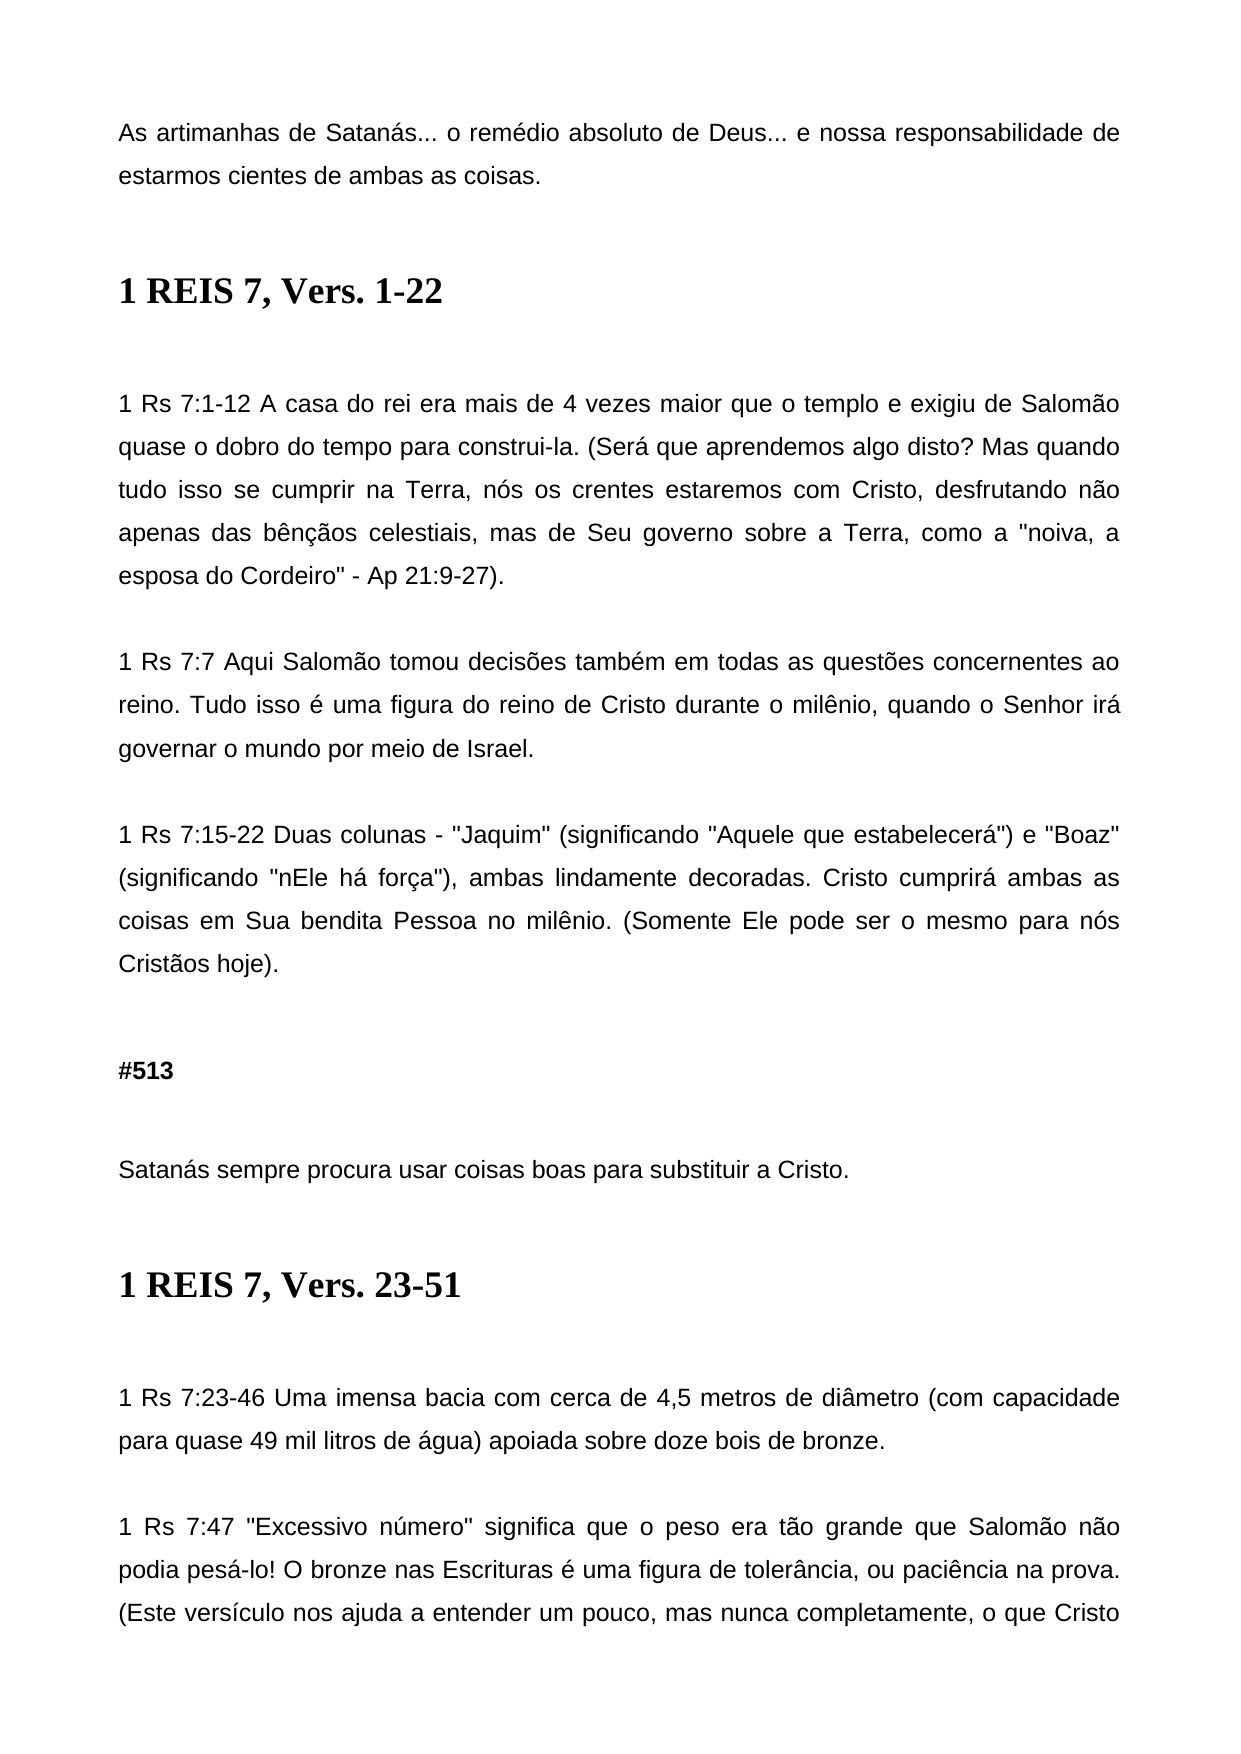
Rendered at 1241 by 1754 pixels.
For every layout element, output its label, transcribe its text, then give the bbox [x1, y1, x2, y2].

text As artimanhas de Satanás... o remédio absoluto de Deus... e nossa responsabilidade de estarmos cientes de ambas as coisas. [118, 118, 1122, 190]
text 1 Rs 7:1-12 A casa do rei era mais de 4 vezes maior que o templo e exigiu de Salomão quase o dobro do tempo para construi-la. (Será que aprendemos algo disto? Mas quando tudo isso se cumprir na Terra, nós os crentes estaremos com Cristo, desfrutando não apenas das bênçãos celestiais, mas de Seu governo sobre a Terra, como a "noiva, a esposa do Cordeiro" - Ap 21:9-27). [118, 389, 1122, 590]
text 1 Rs 7:7 Aqui Salomão tomou decisões também em todas as questões concernentes ao reino. Tudo isso é uma figura do reino de Cristo durante o milênio, quando o Senhor irá governar o mundo por meio de Israel. [118, 647, 1122, 762]
text 1 Rs 7:15-22 Duas colunas - "Jaquim" (significando "Aquele que estabelecerá") e "Boaz" (significando "nEle há força"), ambas lindamente decoradas. Cristo cumprirá ambas as coisas em Sua bendita Pessoa no milênio. (Somente Ele pode ser o mesmo para nós Cristãos hoje). [118, 820, 1122, 978]
subtitle 1 REIS 7, Vers. 23-51 [118, 1262, 1122, 1305]
subtitle 1 REIS 7, Vers. 1-22 [118, 268, 1122, 311]
text 1 Rs 7:47 "Excessivo número" significa que o peso era tão grande que Salomão não podia pesá-lo! O bronze nas Escrituras é uma figura de tolerância, ou paciência na prova. (Este versículo nos ajuda a entender um pouco, mas nunca completamente, o que Cristo [118, 1512, 1122, 1627]
text 1 Rs 7:23-46 Uma imensa bacia com cerca de 4,5 metros de diâmetro (com capacidade para quase 49 mil litros de água) apoiada sobre doze bois de bronze. [118, 1382, 1122, 1454]
subtitle #513 [118, 1056, 1122, 1085]
text Satanás sempre procura usar coisas boas para substituir a Cristo. [118, 1155, 1122, 1184]
